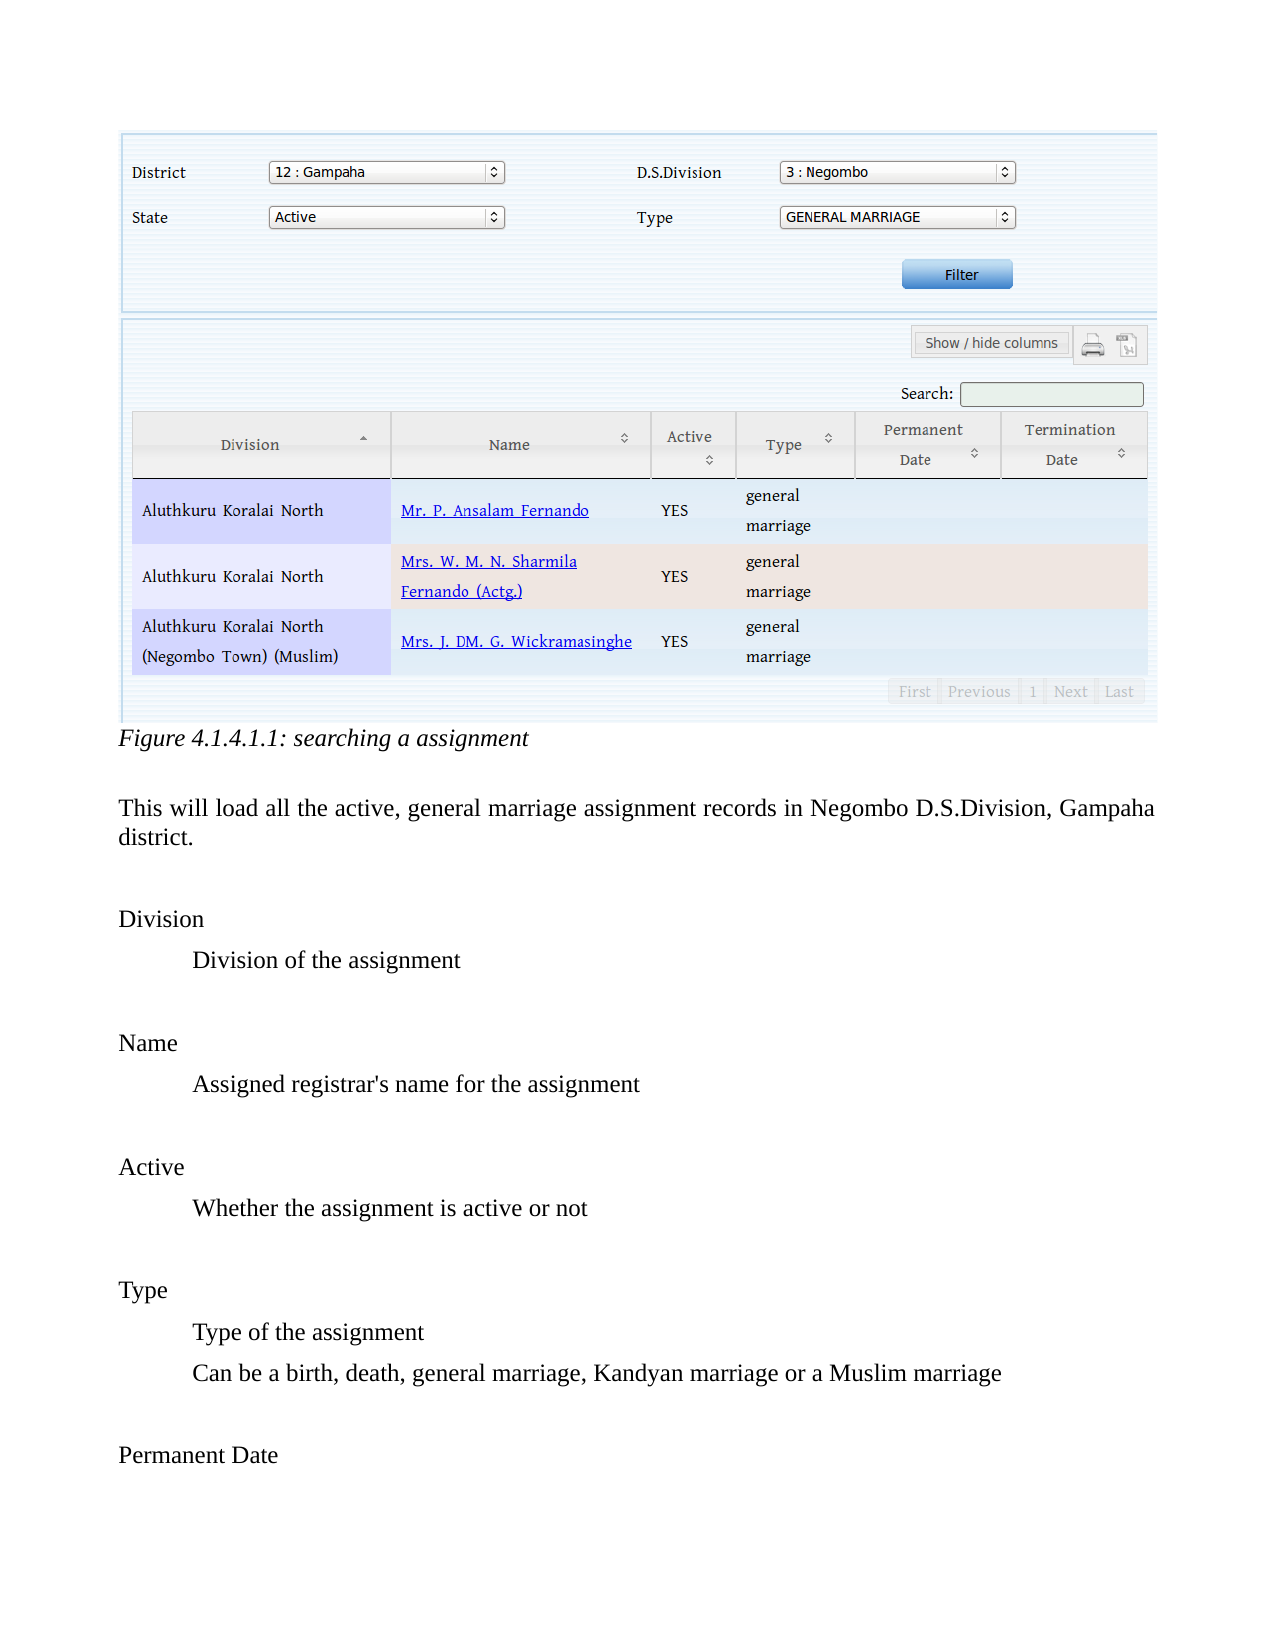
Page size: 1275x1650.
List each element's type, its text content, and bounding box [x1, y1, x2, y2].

text Permanent Date [118, 1440, 1157, 1469]
text Can be a birth, death, general marriage, Kandyan marriage or a Muslim marriage [118, 1358, 1157, 1387]
text Division of the assignment [118, 945, 1157, 974]
text Type [118, 1275, 1157, 1304]
text Figure 4.1.4.1.1: searching a assignment [118, 723, 1157, 752]
text Type of the assignment [118, 1317, 1157, 1345]
text Assigned registrar's name for the assignment [118, 1069, 1157, 1098]
text Division [118, 904, 1157, 933]
text Name [118, 1028, 1157, 1057]
text Active [118, 1152, 1157, 1180]
text This will load all the active, general marriage assignment records in Negombo D.S.Division, Gampaha district. [118, 793, 1157, 850]
picture [118, 130, 1158, 723]
text Whether the assignment is active or not [118, 1193, 1157, 1222]
